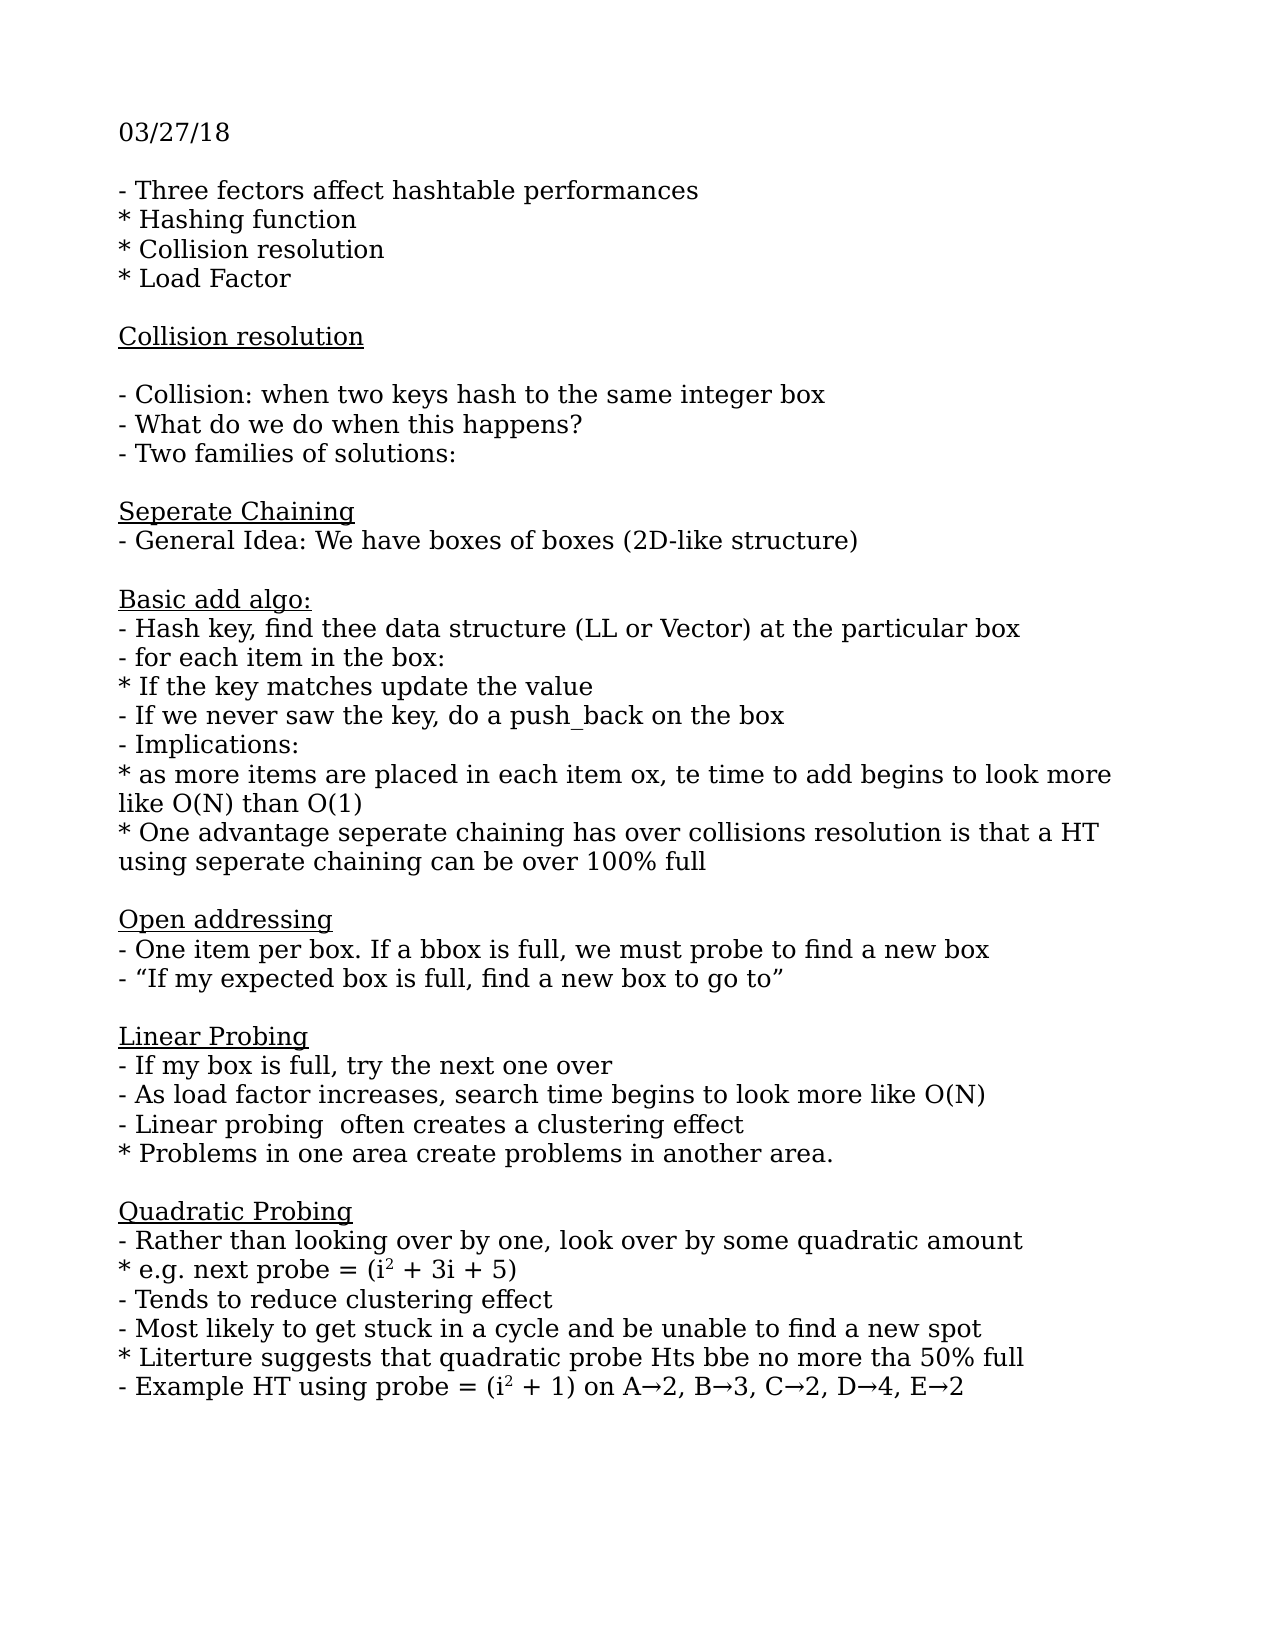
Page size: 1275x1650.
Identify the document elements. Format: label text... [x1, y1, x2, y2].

text Linear Probing [118, 1022, 1157, 1051]
text - Most likely to get stuck in a cycle and be unable to find a new spot [118, 1314, 1157, 1343]
text 03/27/18 [118, 118, 1157, 147]
text - Implications: [118, 731, 1157, 760]
text * Collision resolution [118, 235, 1157, 264]
text * If the key matches update the value [118, 672, 1157, 701]
text - What do we do when this happens? [118, 410, 1157, 439]
text Basic add algo: [118, 585, 1157, 614]
text Quadratic Probing [118, 1197, 1157, 1226]
text * Load Factor [118, 264, 1157, 293]
text - General Idea: We have boxes of boxes (2D-like structure) [118, 526, 1157, 556]
text * One advantage seperate chaining has over collisions resolution is that a HT using seperate chaining can be over 100% full [118, 818, 1157, 876]
text - One item per box. If a bbox is full, we must probe to find a new box [118, 935, 1157, 964]
text - Three fectors affect hashtable performances [118, 176, 1157, 206]
text * Problems in one area create problems in another area. [118, 1139, 1157, 1168]
text * e.g. next probe = (i2 + 3i + 5) [118, 1256, 1157, 1285]
text - As load factor increases, search time begins to look more like O(N) [118, 1081, 1157, 1110]
text Seperate Chaining [118, 497, 1157, 526]
text - Linear probing often creates a clustering effect [118, 1110, 1157, 1139]
text - Rather than looking over by one, look over by some quadratic amount [118, 1226, 1157, 1256]
text - If we never saw the key, do a push_back on the box [118, 701, 1157, 731]
text - If my box is full, try the next one over [118, 1051, 1157, 1081]
text - Example HT using probe = (i2 + 1) on A→2, B→3, C→2, D→4, E→2 [118, 1372, 1157, 1401]
text - for each item in the box: [118, 643, 1157, 672]
text Open addressing [118, 906, 1157, 935]
text * Literture suggests that quadratic probe Hts bbe no more tha 50% full [118, 1343, 1157, 1372]
text Collision resolution [118, 322, 1157, 351]
text - Collision: when two keys hash to the same integer box [118, 381, 1157, 410]
text * Hashing function [118, 206, 1157, 235]
text - Tends to reduce clustering effect [118, 1285, 1157, 1314]
text - “If my expected box is full, find a new box to go to” [118, 964, 1157, 993]
text - Two families of solutions: [118, 439, 1157, 468]
text - Hash key, find thee data structure (LL or Vector) at the particular box [118, 614, 1157, 643]
text * as more items are placed in each item ox, te time to add begins to look more like O(N) than O(1) [118, 760, 1157, 818]
